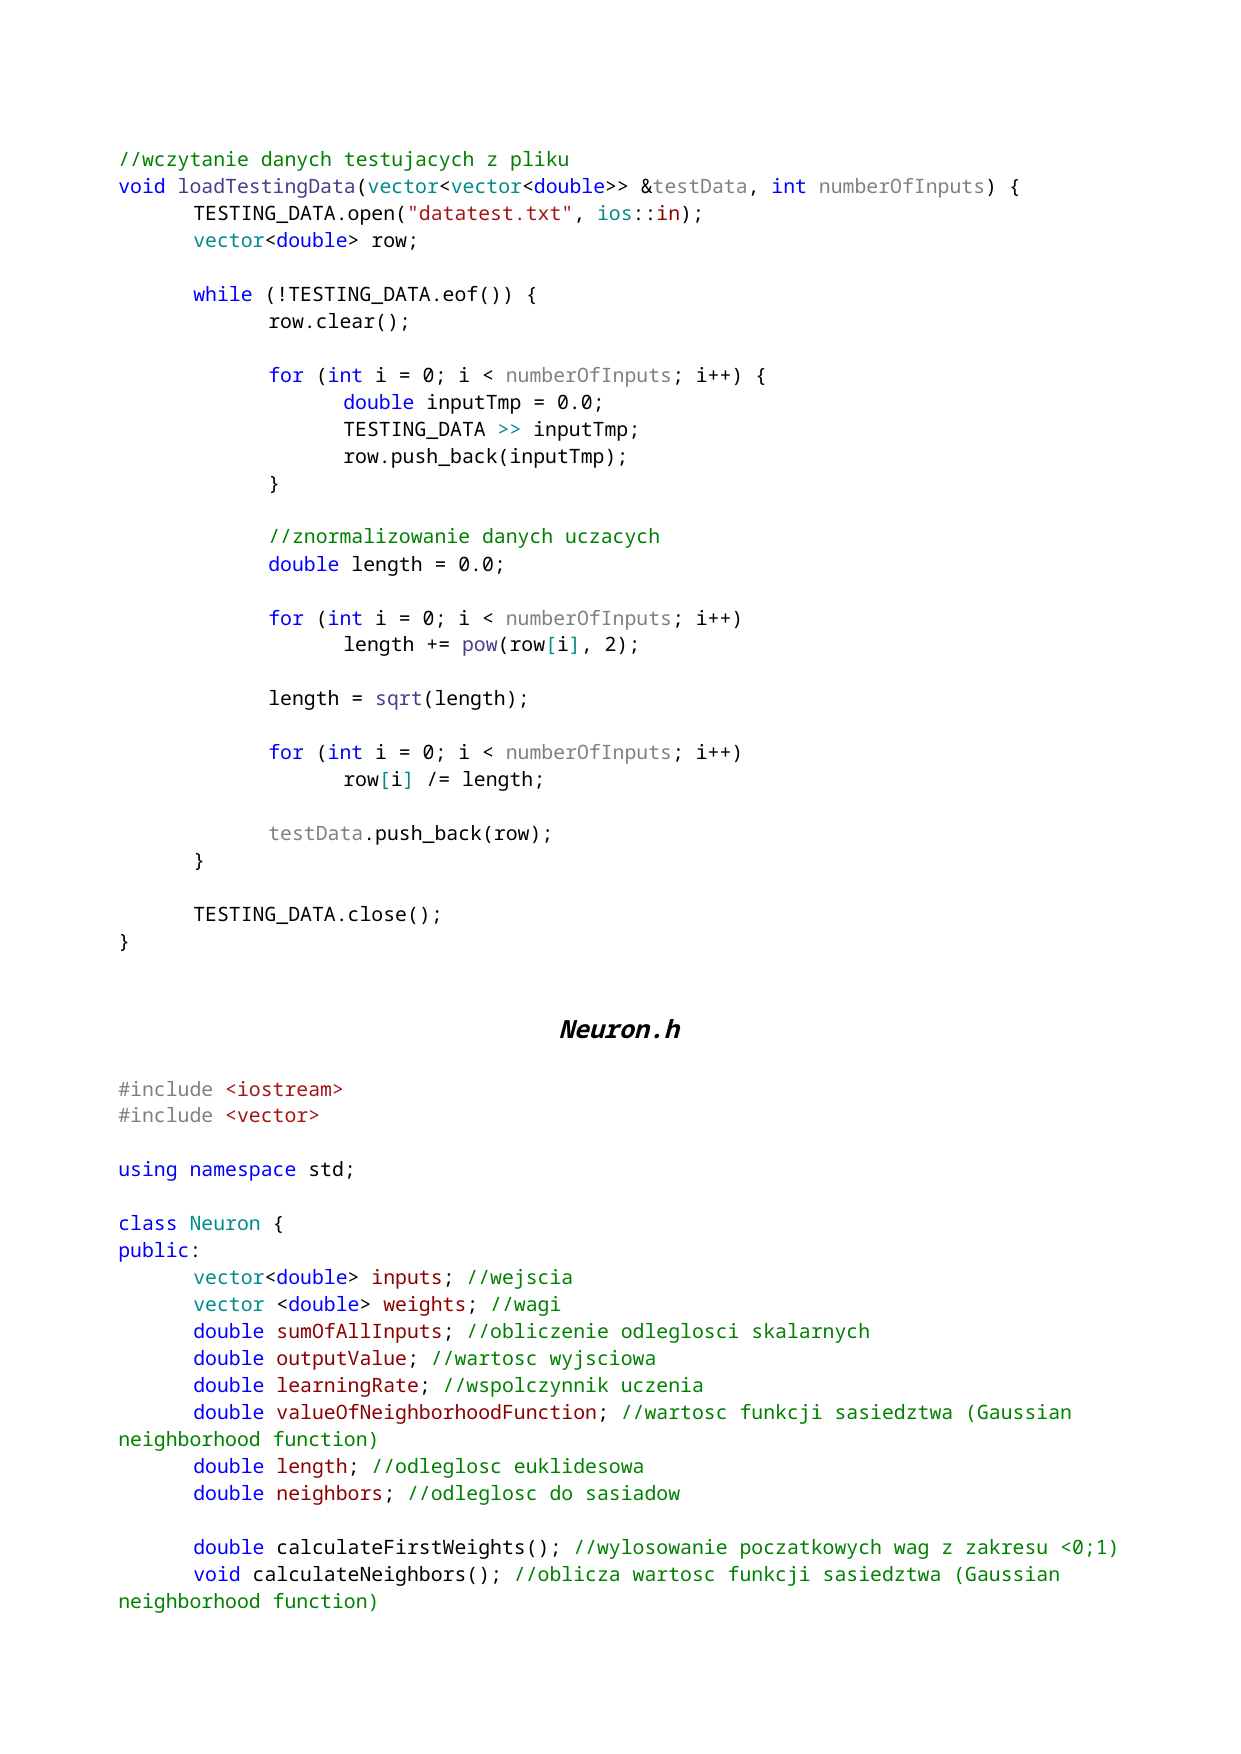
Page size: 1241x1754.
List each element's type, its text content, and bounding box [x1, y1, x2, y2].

text #include <vector> [118, 1102, 1122, 1129]
text for (int i = 0; i < numberOfInputs; i++) { [118, 361, 1122, 388]
text for (int i = 0; i < numberOfInputs; i++) [118, 739, 1122, 766]
text row.clear(); [118, 307, 1122, 334]
text double valueOfNeighborhoodFunction; //wartosc funkcji sasiedztwa (Gaussian neighborhood function) [118, 1398, 1122, 1452]
text row.push_back(inputTmp); [118, 442, 1122, 469]
text double length; //odleglosc euklidesowa [118, 1452, 1122, 1479]
text //wczytanie danych testujacych z pliku [118, 145, 1122, 172]
text } [118, 847, 1122, 873]
text while (!TESTING_DATA.eof()) { [118, 280, 1122, 307]
text double length = 0.0; [118, 550, 1122, 577]
text double neighbors; //odleglosc do sasiadow [118, 1479, 1122, 1506]
text length = sqrt(length); [118, 685, 1122, 712]
text } [118, 469, 1122, 496]
text TESTING_DATA.open("datatest.txt", ios::in); [118, 199, 1122, 226]
text length += pow(row[i], 2); [118, 631, 1122, 658]
text double inputTmp = 0.0; [118, 388, 1122, 415]
text } [118, 927, 1122, 954]
text double calculateFirstWeights(); //wylosowanie poczatkowych wag z zakresu <0;1) [118, 1533, 1122, 1560]
text vector<double> row; [118, 226, 1122, 253]
text TESTING_DATA.close(); [118, 901, 1122, 927]
text TESTING_DATA >> inputTmp; [118, 415, 1122, 442]
text vector <double> weights; //wagi [118, 1291, 1122, 1318]
text double learningRate; //wspolczynnik uczenia [118, 1372, 1122, 1398]
text //znormalizowanie danych uczacych [118, 523, 1122, 550]
text public: [118, 1237, 1122, 1264]
text void calculateNeighbors(); //oblicza wartosc funkcji sasiedztwa (Gaussian neighborhood function) [118, 1560, 1122, 1614]
text vector<double> inputs; //wejscia [118, 1264, 1122, 1291]
text for (int i = 0; i < numberOfInputs; i++) [118, 604, 1122, 631]
text testData.push_back(row); [118, 819, 1122, 847]
text row[i] /= length; [118, 766, 1122, 793]
text void loadTestingData(vector<vector<double>> &testData, int numberOfInputs) { [118, 172, 1122, 199]
text double outputValue; //wartosc wyjsciowa [118, 1344, 1122, 1372]
text using namespace std; [118, 1156, 1122, 1183]
text class Neuron { [118, 1210, 1122, 1237]
text Neuron.h [118, 1012, 1122, 1046]
text #include <iostream> [118, 1075, 1122, 1102]
text double sumOfAllInputs; //obliczenie odleglosci skalarnych [118, 1318, 1122, 1344]
